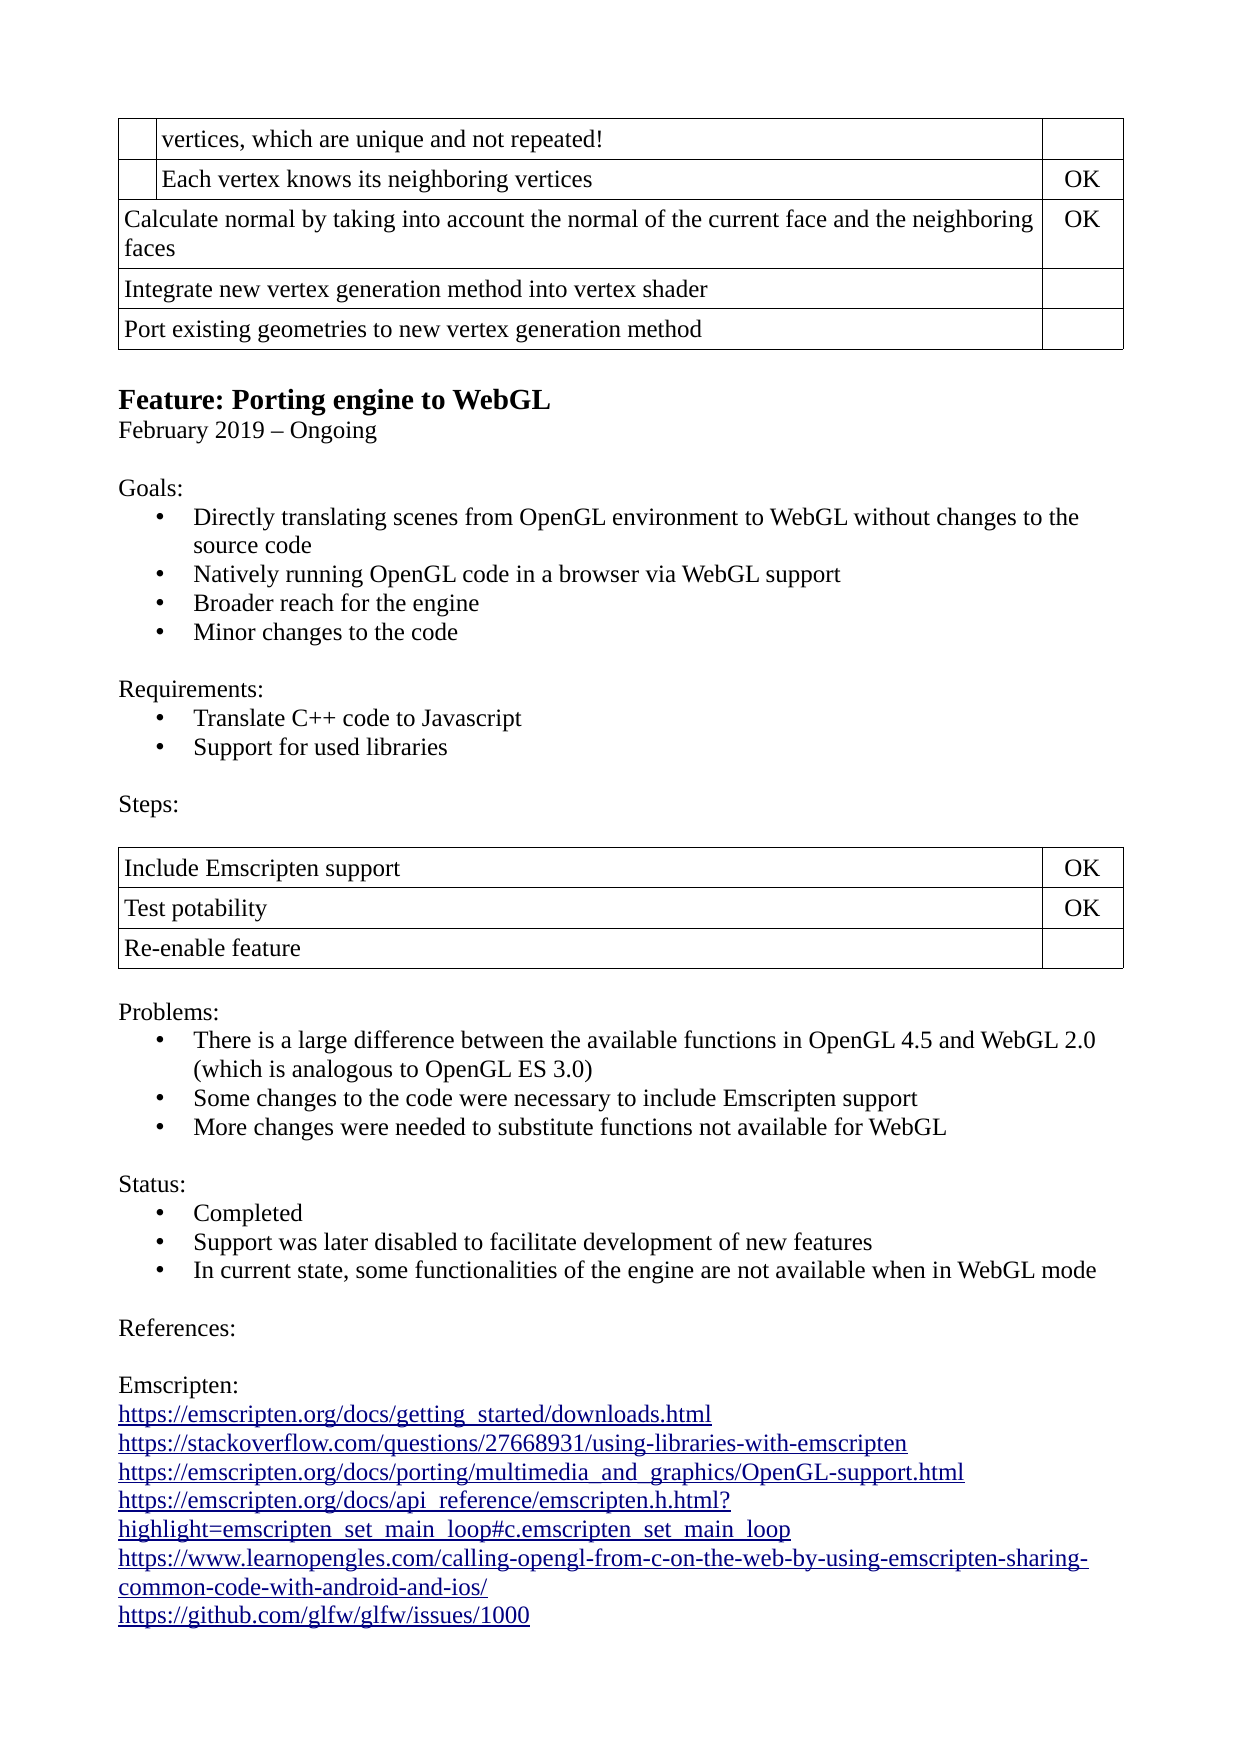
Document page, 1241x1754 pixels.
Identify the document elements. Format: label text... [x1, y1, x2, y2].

list In current state, some functionalities of the engine are not available when in WebGL mode [156, 1255, 1122, 1284]
table_cell [1043, 309, 1123, 348]
table_header Include Emscripten support [119, 848, 1042, 887]
table_cell Re-enable feature [119, 929, 1042, 968]
list Minor changes to the code [156, 617, 1122, 646]
text February 2019 – Ongoing [118, 416, 1122, 444]
table_cell vertices, which are unique and not repeated! [157, 119, 1042, 158]
list Completed [156, 1198, 1122, 1227]
text https://www.learnopengles.com/calling-opengl-from-c-on-the-web-by-using-emscripten-sharing-common-code-with-android-and-ios/ [118, 1543, 1122, 1600]
list Natively running OpenGL code in a browser via WebGL support [156, 559, 1122, 588]
list There is a large difference between the available functions in OpenGL 4.5 and WebGL 2.0 (which is analogous to OpenGL ES 3.0) [156, 1025, 1122, 1083]
table_cell [119, 119, 156, 158]
list Translate C++ code to Javascript [156, 703, 1122, 732]
text Emscripten: [118, 1370, 1122, 1399]
table_cell Test potability [119, 888, 1042, 927]
text Status: [118, 1169, 1122, 1198]
table_cell Port existing geometries to new vertex generation method [119, 309, 1042, 348]
list Some changes to the code were necessary to include Emscripten support [156, 1083, 1122, 1112]
table_cell [1043, 929, 1123, 968]
list Support for used libraries [156, 732, 1122, 761]
text Feature: Porting engine to WebGL [118, 382, 1122, 416]
text Requirements: [118, 674, 1122, 703]
list Broader reach for the engine [156, 588, 1122, 617]
table_cell OK [1043, 200, 1123, 268]
text https://stackoverflow.com/questions/27668931/using-libraries-with-emscripten [118, 1428, 1122, 1457]
text https://emscripten.org/docs/api_reference/emscripten.h.html?highlight=emscripten_set_main_loop#c.emscripten_set_main_loop [118, 1485, 1122, 1543]
table_cell Calculate normal by taking into account the normal of the current face and the neighboring faces [119, 200, 1042, 268]
text Problems: [118, 997, 1122, 1025]
table_cell OK [1043, 160, 1123, 199]
table_cell Each vertex knows its neighboring vertices [157, 160, 1042, 199]
table_cell [1043, 269, 1123, 308]
text References: [118, 1313, 1122, 1342]
table_cell Integrate new vertex generation method into vertex shader [119, 269, 1042, 308]
list Directly translating scenes from OpenGL environment to WebGL without changes to the source code [156, 502, 1122, 559]
text https://github.com/glfw/glfw/issues/1000 [118, 1600, 1122, 1629]
text https://emscripten.org/docs/porting/multimedia_and_graphics/OpenGL-support.html [118, 1457, 1122, 1485]
table_cell [119, 160, 156, 199]
text https://emscripten.org/docs/getting_started/downloads.html [118, 1399, 1122, 1428]
list More changes were needed to substitute functions not available for WebGL [156, 1112, 1122, 1140]
list Support was later disabled to facilitate development of new features [156, 1227, 1122, 1255]
text Steps: [118, 789, 1122, 818]
table_header OK [1043, 848, 1123, 887]
table_cell OK [1043, 888, 1123, 927]
table_cell [1043, 119, 1123, 158]
text Goals: [118, 473, 1122, 502]
